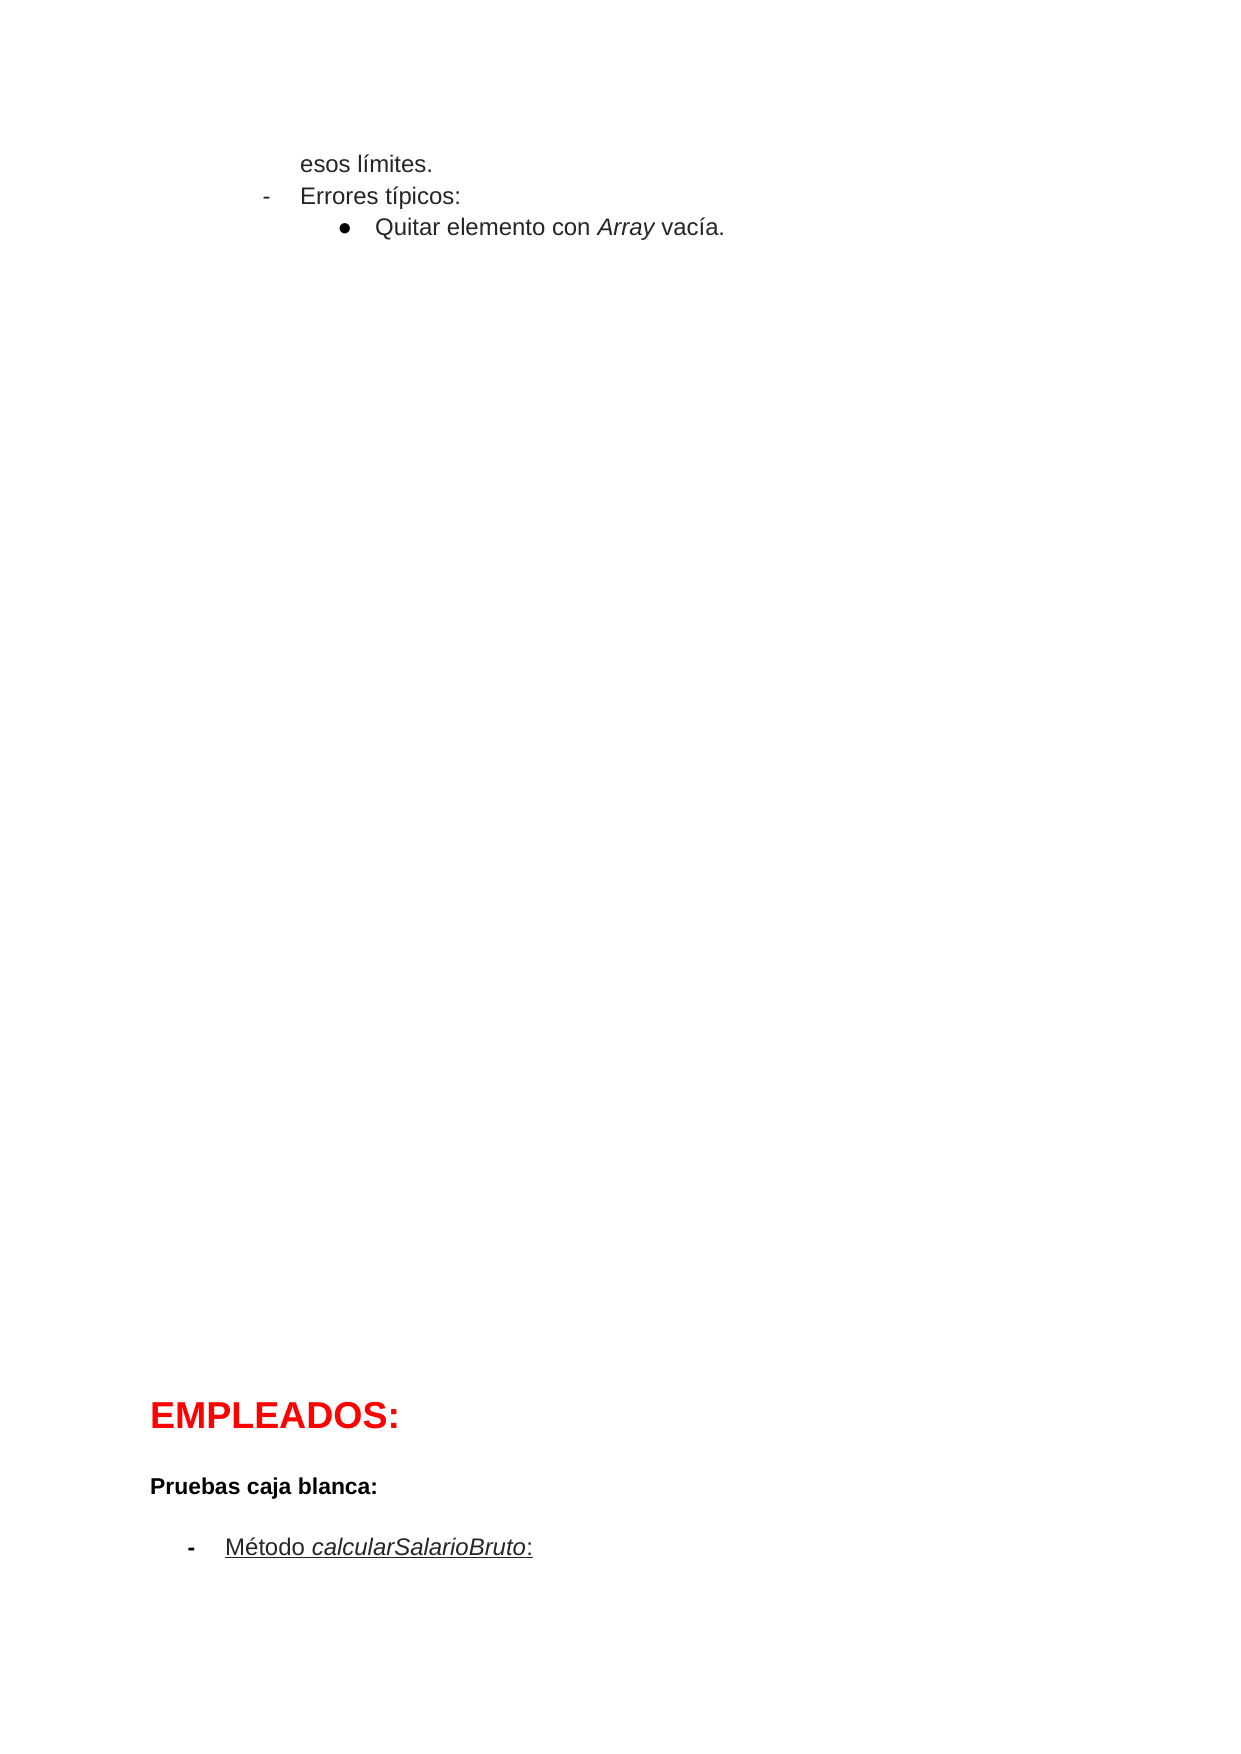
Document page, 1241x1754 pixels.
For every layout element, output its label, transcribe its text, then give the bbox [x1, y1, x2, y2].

list Quitar elemento con Array vacía. [337, 213, 1090, 241]
list Errores típicos: [262, 182, 1090, 209]
text EMPLEADOS: [150, 1393, 1090, 1436]
text Pruebas caja blanca: [150, 1473, 1090, 1499]
list Método calcularSalarioBruto: [187, 1533, 1090, 1561]
list esos límites. [262, 150, 1090, 178]
